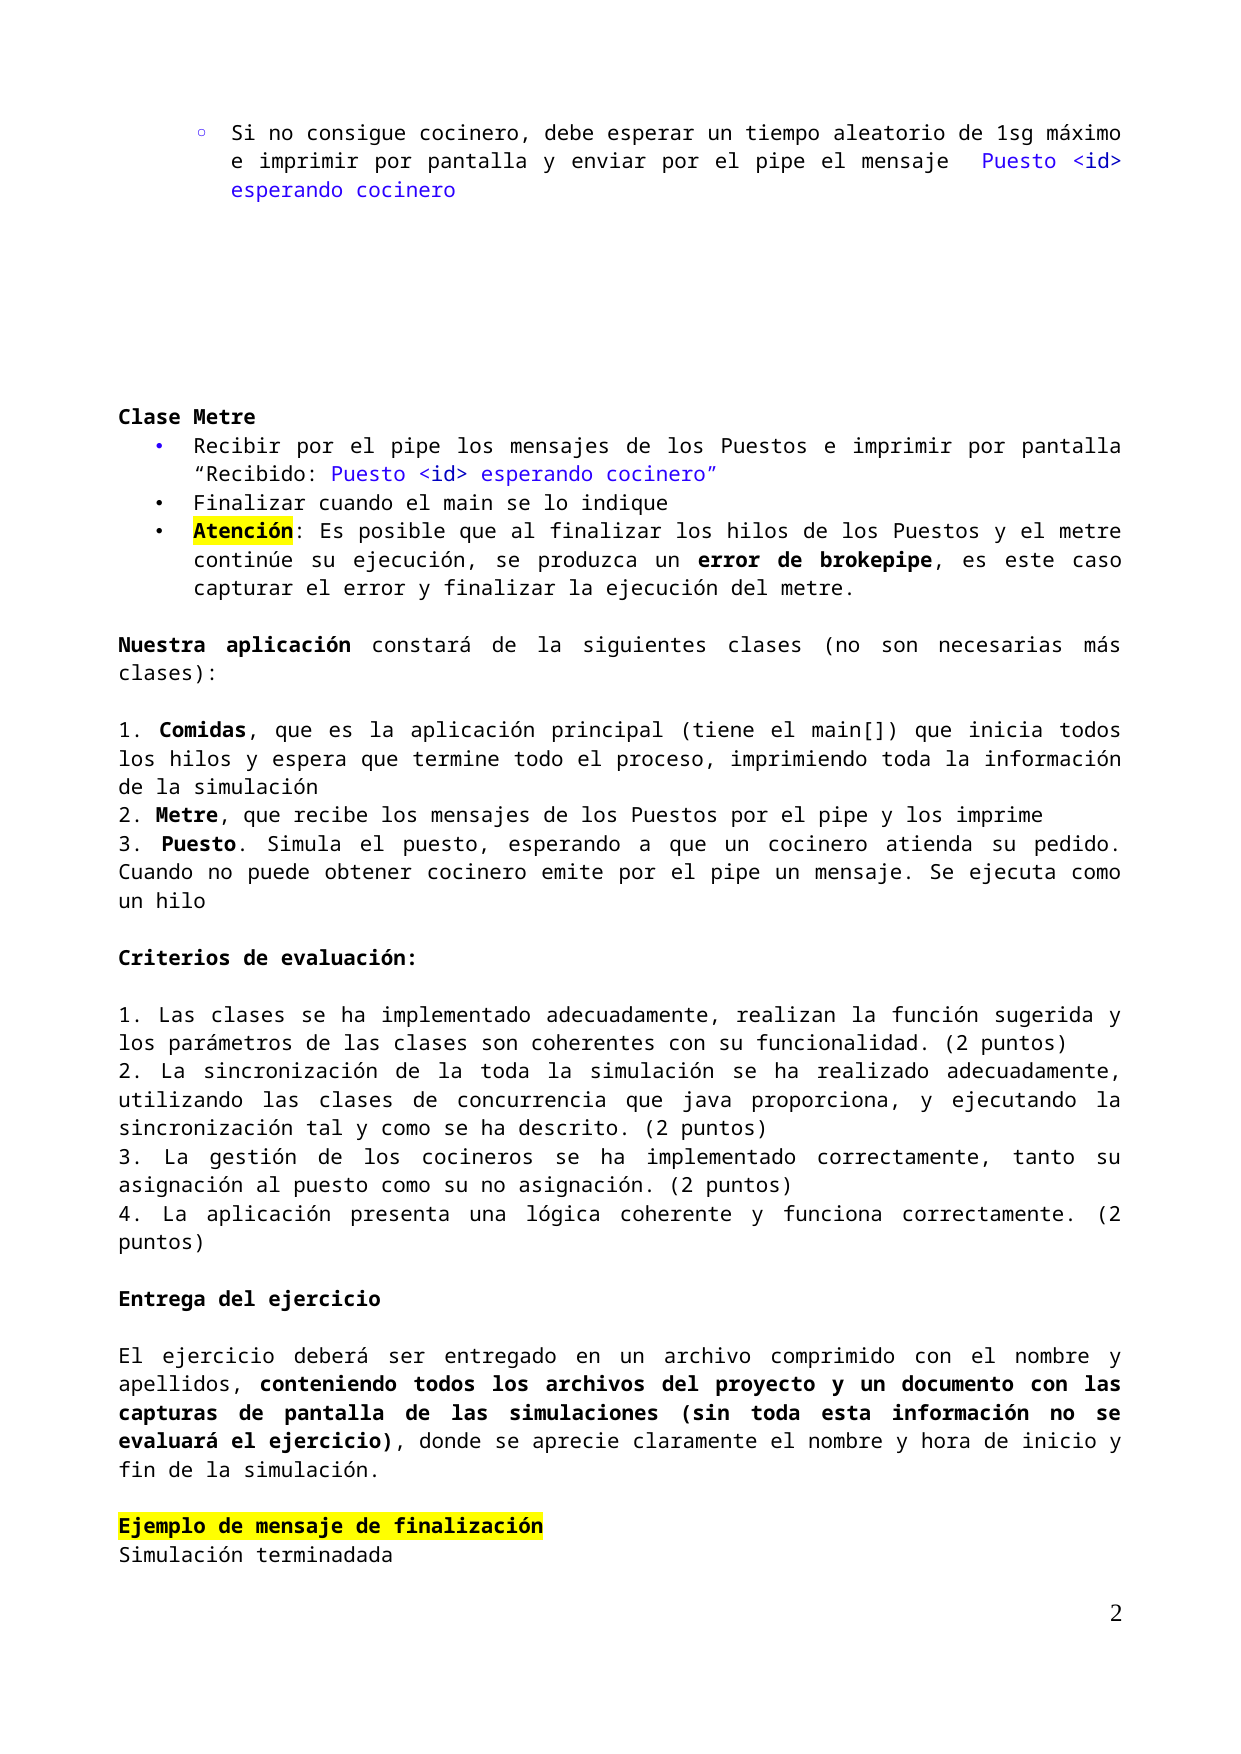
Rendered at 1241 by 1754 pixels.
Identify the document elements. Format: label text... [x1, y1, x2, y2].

list Recibir por el pipe los mensajes de los Puestos e imprimir por pantalla “Recibido: Puesto <id> esperando cocinero” [156, 431, 1122, 488]
text 2. Metre, que recibe los mensajes de los Puestos por el pipe y los imprime [118, 801, 1122, 829]
list Si no consigue cocinero, debe esperar un tiempo aleatorio de 1sg máximo e imprimir por pantalla y enviar por el pipe el mensaje Puesto <id> esperando cocinero [193, 118, 1122, 203]
text El ejercicio deberá ser entregado en un archivo comprimido con el nombre y apellidos, conteniendo todos los archivos del proyecto y un documento con las capturas de pantalla de las simulaciones (sin toda esta información no se evaluará el ejercicio), donde se aprecie claramente el nombre y hora de inicio y fin de la simulación. [118, 1341, 1122, 1483]
text 2. La sincronización de la toda la simulación se ha realizado adecuadamente, utilizando las clases de concurrencia que java proporciona, y ejecutando la sincronización tal y como se ha descrito. (2 puntos) [118, 1057, 1122, 1142]
text 3. Puesto. Simula el puesto, esperando a que un cocinero atienda su pedido. Cuando no puede obtener cocinero emite por el pipe un mensaje. Se ejecuta como un hilo [118, 829, 1122, 914]
text Ejemplo de mensaje de finalización [118, 1512, 1122, 1540]
list Atención: Es posible que al finalizar los hilos de los Puestos y el metre continúe su ejecución, se produzca un error de brokepipe, es este caso capturar el error y finalizar la ejecución del metre. [156, 516, 1122, 602]
text Entrega del ejercicio [118, 1284, 1122, 1312]
text 1. Comidas, que es la aplicación principal (tiene el main[]) que inicia todos los hilos y espera que termine todo el proceso, imprimiendo toda la información de la simulación [118, 715, 1122, 801]
text Clase Metre [118, 402, 1122, 431]
text 3. La gestión de los cocineros se ha implementado correctamente, tanto su asignación al puesto como su no asignación. (2 puntos) [118, 1142, 1122, 1199]
text Nuestra aplicación constará de la siguientes clases (no son necesarias más clases): [118, 630, 1122, 687]
list Finalizar cuando el main se lo indique [156, 488, 1122, 516]
text 4. La aplicación presenta una lógica coherente y funciona correctamente. (2 puntos) [118, 1199, 1122, 1256]
text Simulación terminadada [118, 1540, 1122, 1568]
text 1. Las clases se ha implementado adecuadamente, realizan la función sugerida y los parámetros de las clases son coherentes con su funcionalidad. (2 puntos) [118, 1000, 1122, 1057]
text Criterios de evaluación: [118, 943, 1122, 971]
